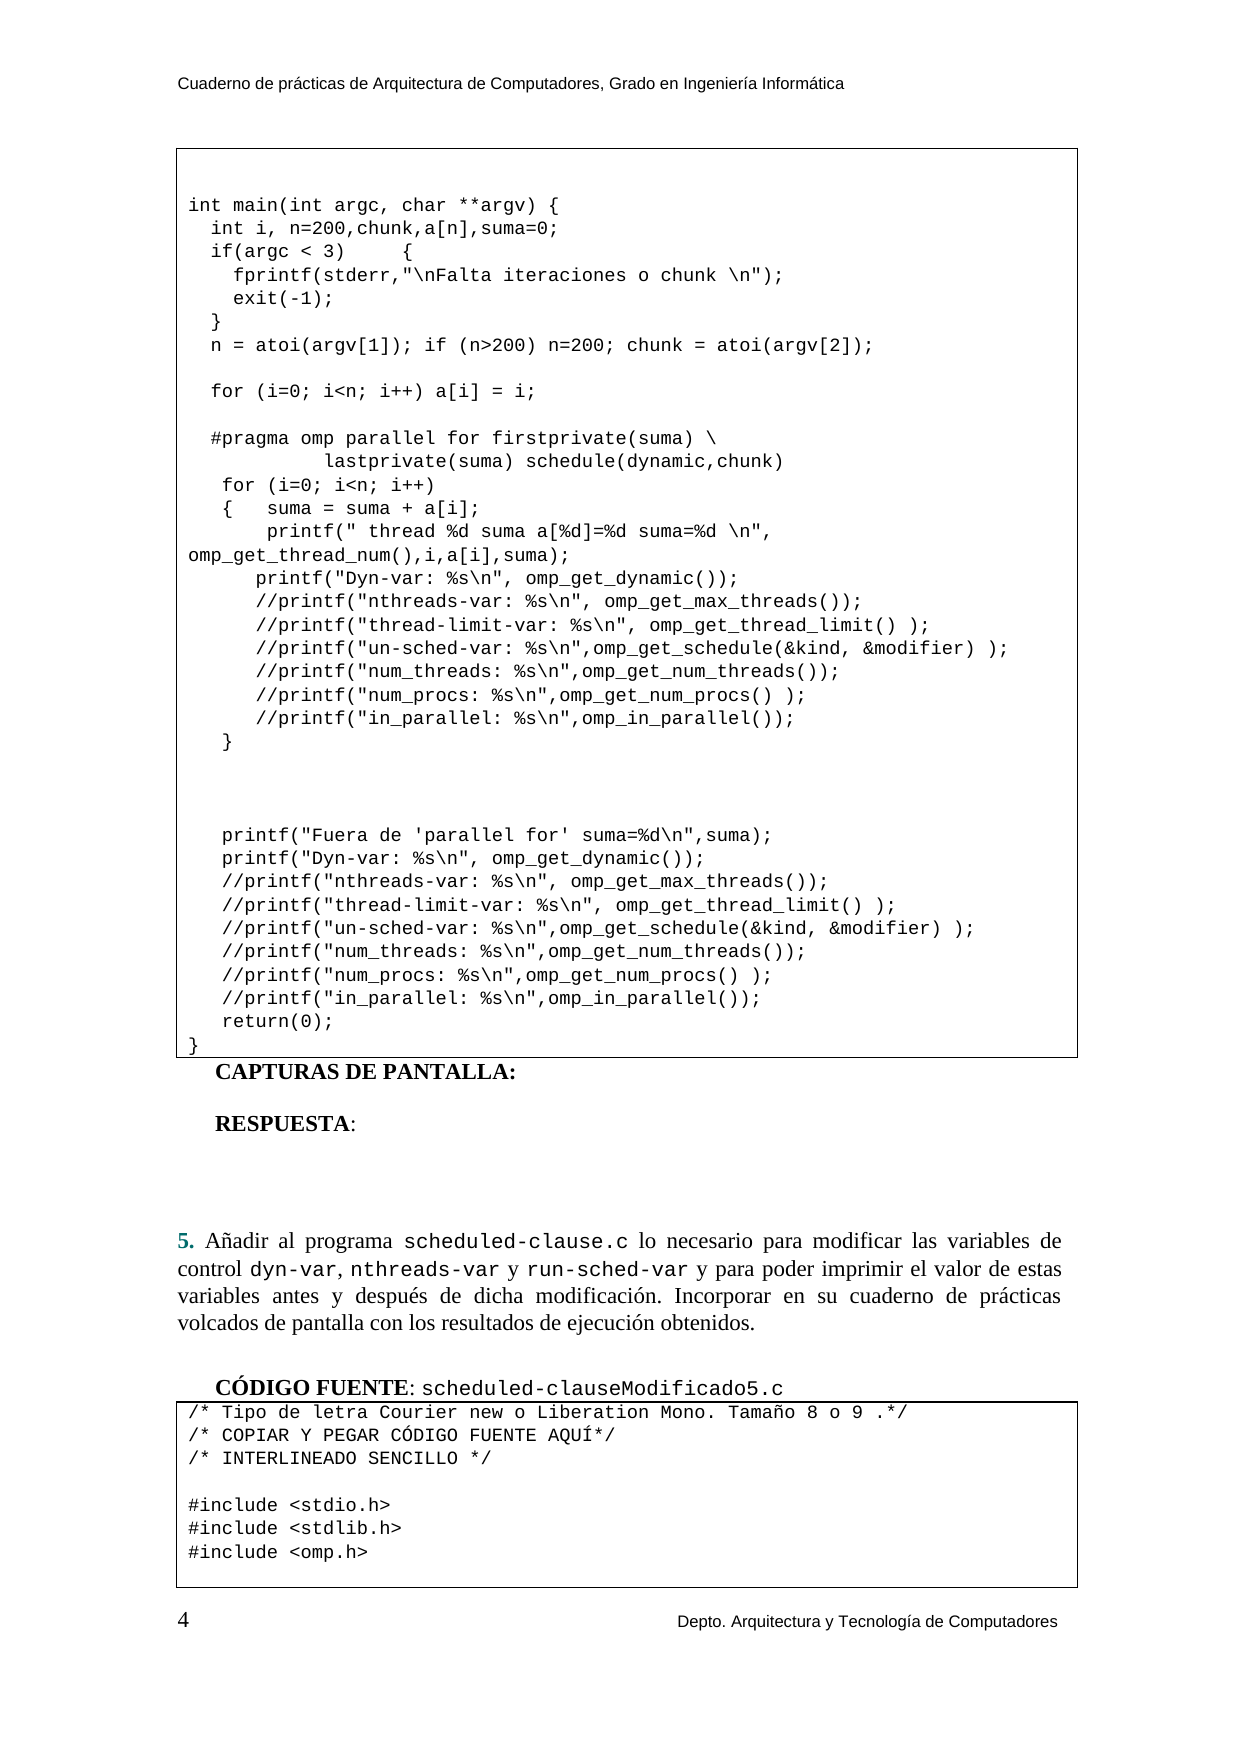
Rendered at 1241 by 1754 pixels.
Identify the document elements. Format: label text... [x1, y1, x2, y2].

table_header int main(int argc, char **argv) { int i, n=200,chunk,a[n],suma=0; if(argc < 3) { fprintf(stderr,"\nFalta iteraciones o chunk \n"); exit(-1); } n = atoi(argv[1]); if (n>200) n=200; chunk = atoi(argv[2]); for (i=0; i<n; i++) a[i] = i; #pragma omp parallel for firstprivate(suma) \ lastprivate(suma) schedule(dynamic,chunk) for (i=0; i<n; i++) { suma = suma + a[i]; printf(" thread %d suma a[%d]=%d suma=%d \n", omp_get_thread_num(),i,a[i],suma); printf("Dyn-var: %s\n", omp_get_dynamic()); //printf("nthreads-var: %s\n", omp_get_max_threads()); //printf("thread-limit-var: %s\n", omp_get_thread_limit() ); //printf("un-sched-var: %s\n",omp_get_schedule(&kind, &modifier) ); //printf("num_threads: %s\n",omp_get_num_threads()); //printf("num_procs: %s\n",omp_get_num_procs() ); //printf("in_parallel: %s\n",omp_in_parallel()); } printf("Fuera de 'parallel for' suma=%d\n",suma); printf("Dyn-var: %s\n", omp_get_dynamic()); //printf("nthreads-var: %s\n", omp_get_max_threads()); //printf("thread-limit-var: %s\n", omp_get_thread_limit() ); //printf("un-sched-var: %s\n",omp_get_schedule(&kind, &modifier) ); //printf("num_threads: %s\n",omp_get_num_threads()); //printf("num_procs: %s\n",omp_get_num_procs() ); //printf("in_parallel: %s\n",omp_in_parallel()); return(0); } [177, 149, 1077, 1057]
text CÓDIGO FUENTE: scheduled-clauseModificado5.c [215, 1374, 1063, 1401]
list 5. Añadir al programa scheduled-clause.c lo necesario para modificar las variables de control dyn-var, nthreads-var y run-sched-var y para poder imprimir el valor de estas variables antes y después de dicha modificación. Incorporar en su cuaderno de prácticas volcados de pantalla con los resultados de ejecución obtenidos. [177, 1227, 1063, 1335]
text RESPUESTA: [215, 1110, 1063, 1137]
table_header /* Tipo de letra Courier new o Liberation Mono. Tamaño 8 o 9 .*/ /* COPIAR Y PEGAR CÓDIGO FUENTE AQUÍ*/ /* INTERLINEADO SENCILLO */ #include <stdio.h> #include <stdlib.h> #include <omp.h> [177, 1403, 1077, 1587]
text CAPTURAS DE PANTALLA: [215, 1058, 1063, 1084]
